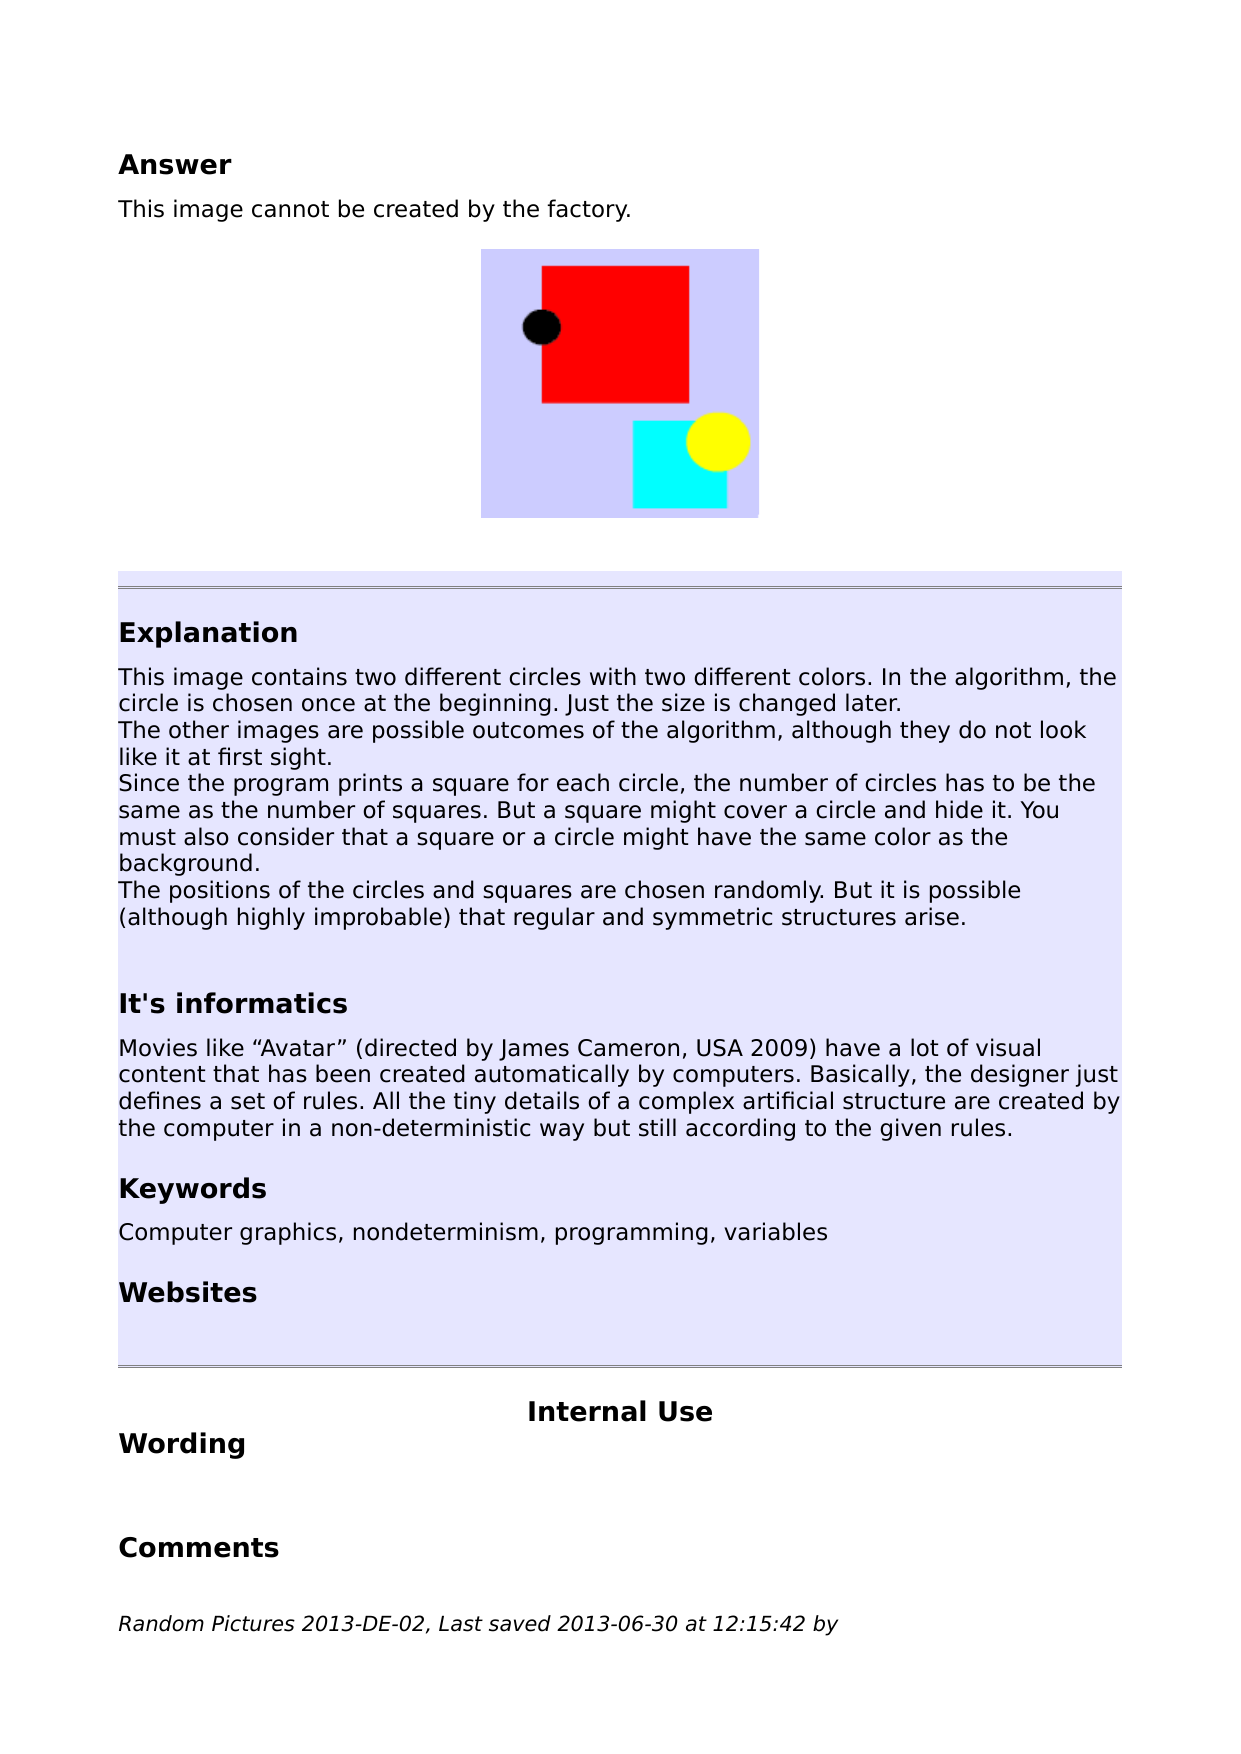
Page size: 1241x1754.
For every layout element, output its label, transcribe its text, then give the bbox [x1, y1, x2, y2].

subtitle Internal Use [118, 1397, 1122, 1428]
subtitle It's informatics [118, 989, 1122, 1020]
subtitle Keywords [118, 1173, 1122, 1204]
subtitle Websites [118, 1277, 1122, 1309]
text Since the program prints a square for each circle, the number of circles has to be the same as the number of squares. But a square might cover a circle and hide it. You must also consider that a square or a circle might have the same color as the background. [118, 770, 1122, 877]
picture [481, 249, 760, 518]
subtitle Wording [118, 1428, 1122, 1460]
subtitle Answer [118, 150, 1122, 181]
text The other images are possible outcomes of the algorithm, although they do not look like it at first sight. [118, 717, 1122, 770]
text Computer graphics, nondeterminism, programming, variables [118, 1219, 1122, 1246]
text This image contains two different circles with two different colors. In the algorithm, the circle is chosen once at the beginning. Just the size is changed later. [118, 664, 1122, 717]
subtitle Comments [118, 1532, 1122, 1564]
text The positions of the circles and squares are chosen randomly. But it is possible (although highly improbable) that regular and symmetric structures arise. [118, 877, 1122, 930]
subtitle Explanation [118, 618, 1122, 649]
text This image cannot be created by the factory. [118, 196, 1122, 222]
text Movies like “Avatar” (directed by James Cameron, USA 2009) have a lot of visual content that has been created automatically by computers. Basically, the designer just defines a set of rules. All the tiny details of a complex artificial structure are created by the computer in a non-deterministic way but still according to the given rules. [118, 1035, 1122, 1141]
